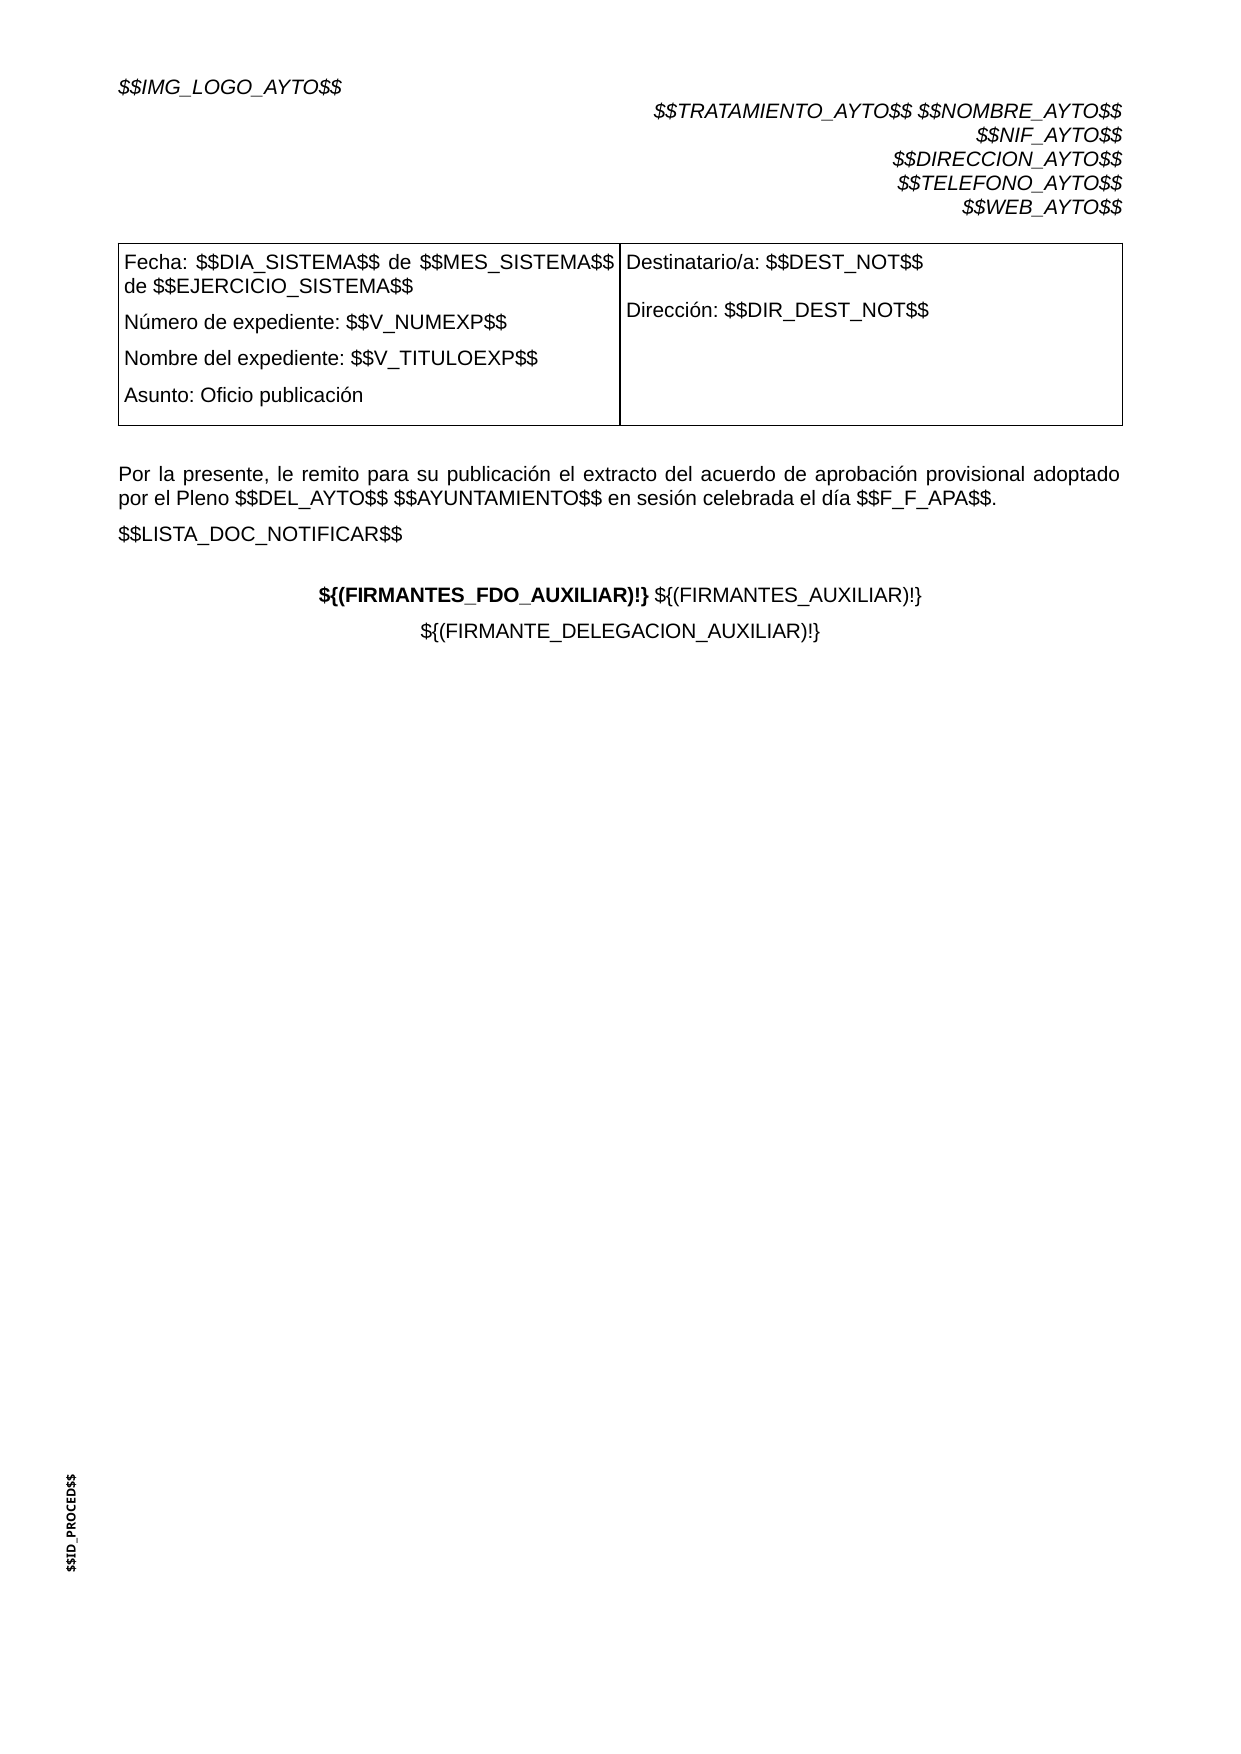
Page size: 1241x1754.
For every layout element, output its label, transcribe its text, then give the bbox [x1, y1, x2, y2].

text Por la presente, le remito para su publicación el extracto del acuerdo de aprobación provisional adoptado por el Pleno $$DEL_AYTO$$ $$AYUNTAMIENTO$$ en sesión celebrada el día $$F_F_APA$$. [118, 462, 1122, 510]
text ${(FIRMANTE_DELEGACION_AUXILIAR)!} [118, 619, 1122, 643]
table_header Destinatario/a: $$DEST_NOT$$ Dirección: $$DIR_DEST_NOT$$ [621, 244, 1122, 424]
text [#if FIRMANTES!?length > 1] [#assign FIRMANTES_FDO_AUXILIAR="Fdo:"] [#assign FIRMANTES_AUXILIAR=FIRMANTES] [#if FIRMANTE_DELEGACION!?length > 1] [#assign FIRMANTE_DELEGACION_AUXILIAR=FIRMANTE_DELEGACION] [/#if] [/#if]${(FIRMANTES_FDO_AUXILIAR)!} ${(FIRMANTES_AUXILIAR)!} [118, 583, 1122, 607]
table_header Fecha: $$DIA_SISTEMA$$ de $$MES_SISTEMA$$ de $$EJERCICIO_SISTEMA$$ Número de expediente: $$V_NUMEXP$$ Nombre del expediente: $$V_TITULOEXP$$ Asunto: Oficio publicación [119, 244, 619, 424]
text $$LISTA_DOC_NOTIFICAR$$ [118, 522, 1122, 546]
